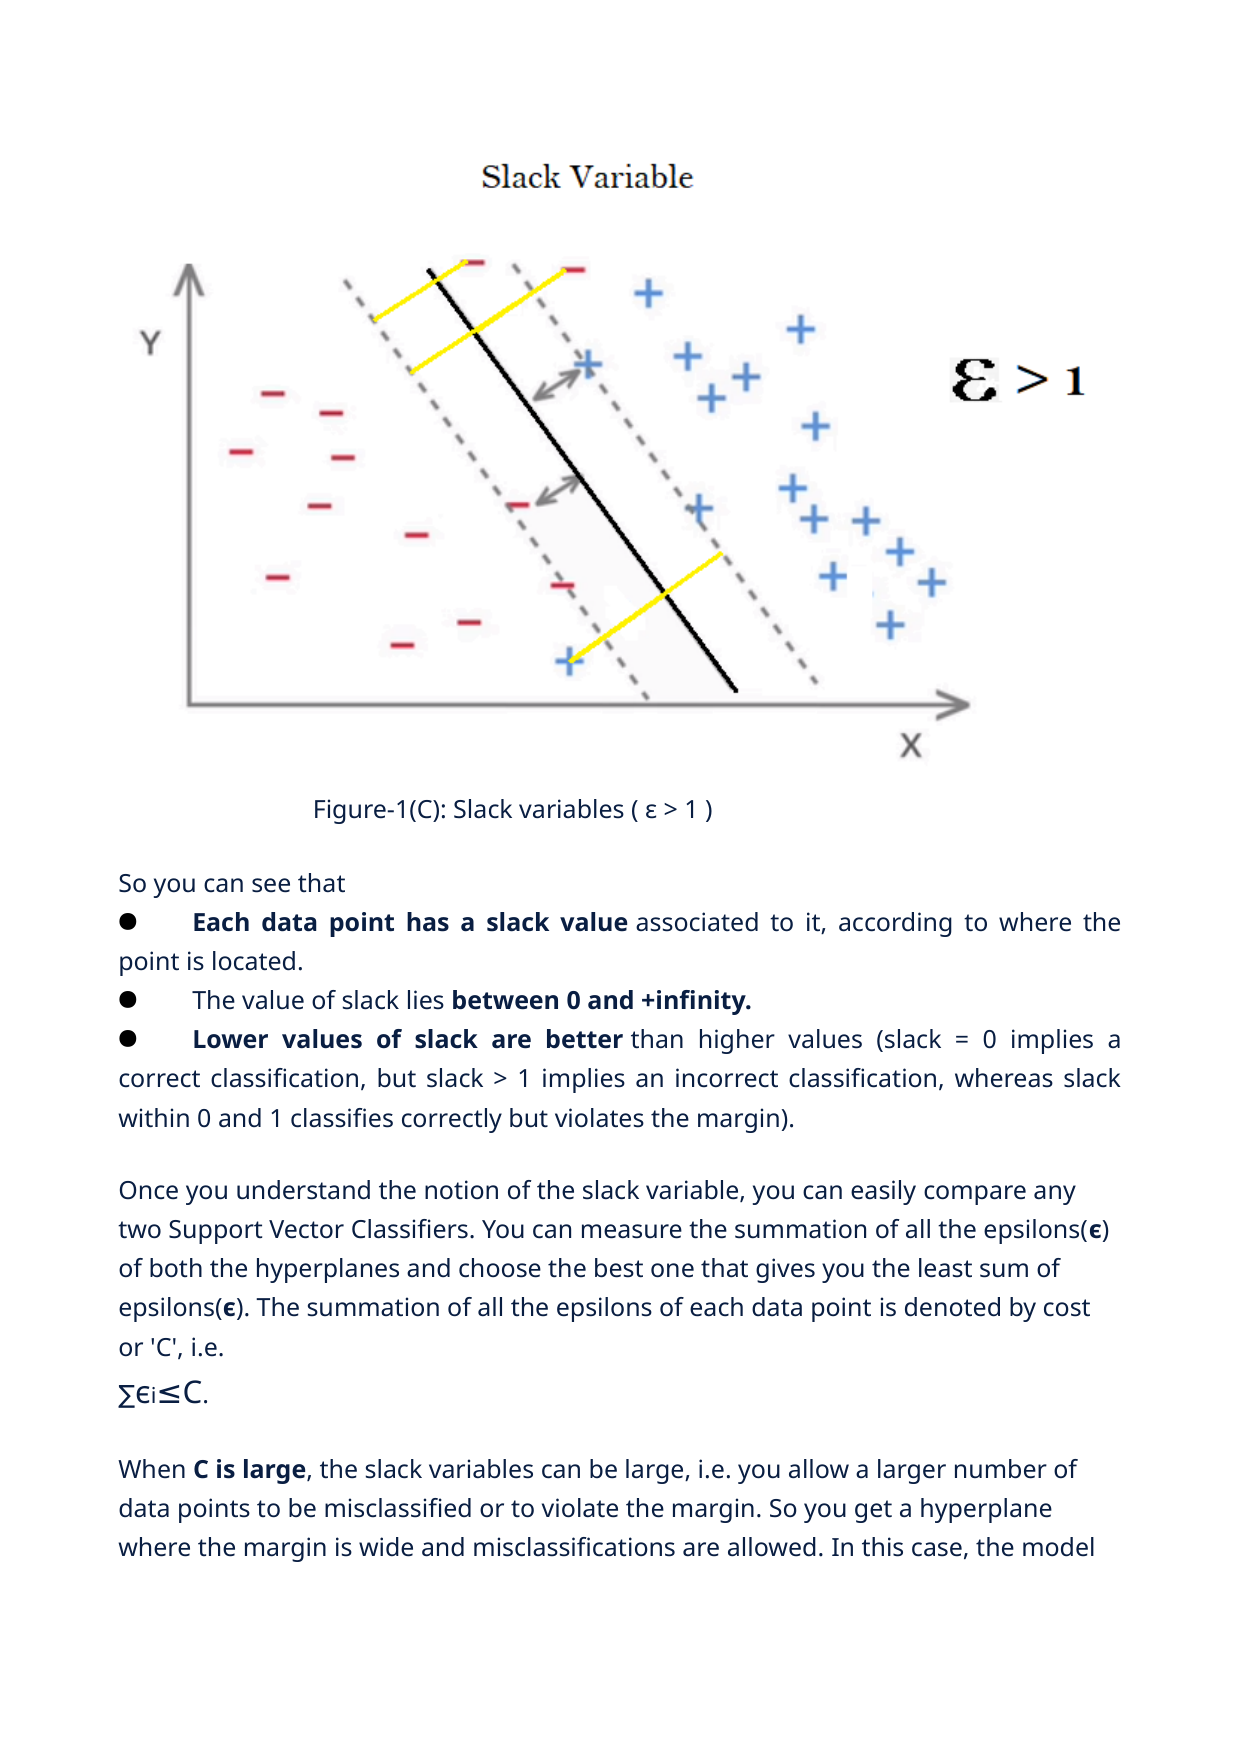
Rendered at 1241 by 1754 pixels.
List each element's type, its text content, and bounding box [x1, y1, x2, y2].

text So you can see that [118, 865, 1122, 899]
text Once you understand the notion of the slack variable, you can easily compare any two Support Vector Classifiers. You can measure the summation of all the epsilons(ϵ) of both the hyperplanes and choose the best one that gives you the least sum of epsilons(ϵ). The summation of all the epsilons of each data point is denoted by cost or 'C', i.e. ∑ϵi≤C. [118, 1172, 1122, 1412]
list The value of slack lies between 0 and +infinity. [118, 983, 1122, 1017]
list Each data point has a slack value associated to it, according to where the point is located. [118, 904, 1122, 978]
text Figure-1(C): Slack variables ( ε > 1 ) [118, 787, 1122, 826]
list Lower values of slack are better than higher values (slack = 0 implies a correct classification, but slack > 1 implies an incorrect classification, whereas slack within 0 and 1 classifies correctly but violates the margin). [118, 1022, 1122, 1134]
text When C is large, the slack variables can be large, i.e. you allow a larger number of data points to be misclassified or to violate the margin. So you get a hyperplane where the margin is wide and misclassifications are allowed. In this case, the model [118, 1452, 1122, 1564]
